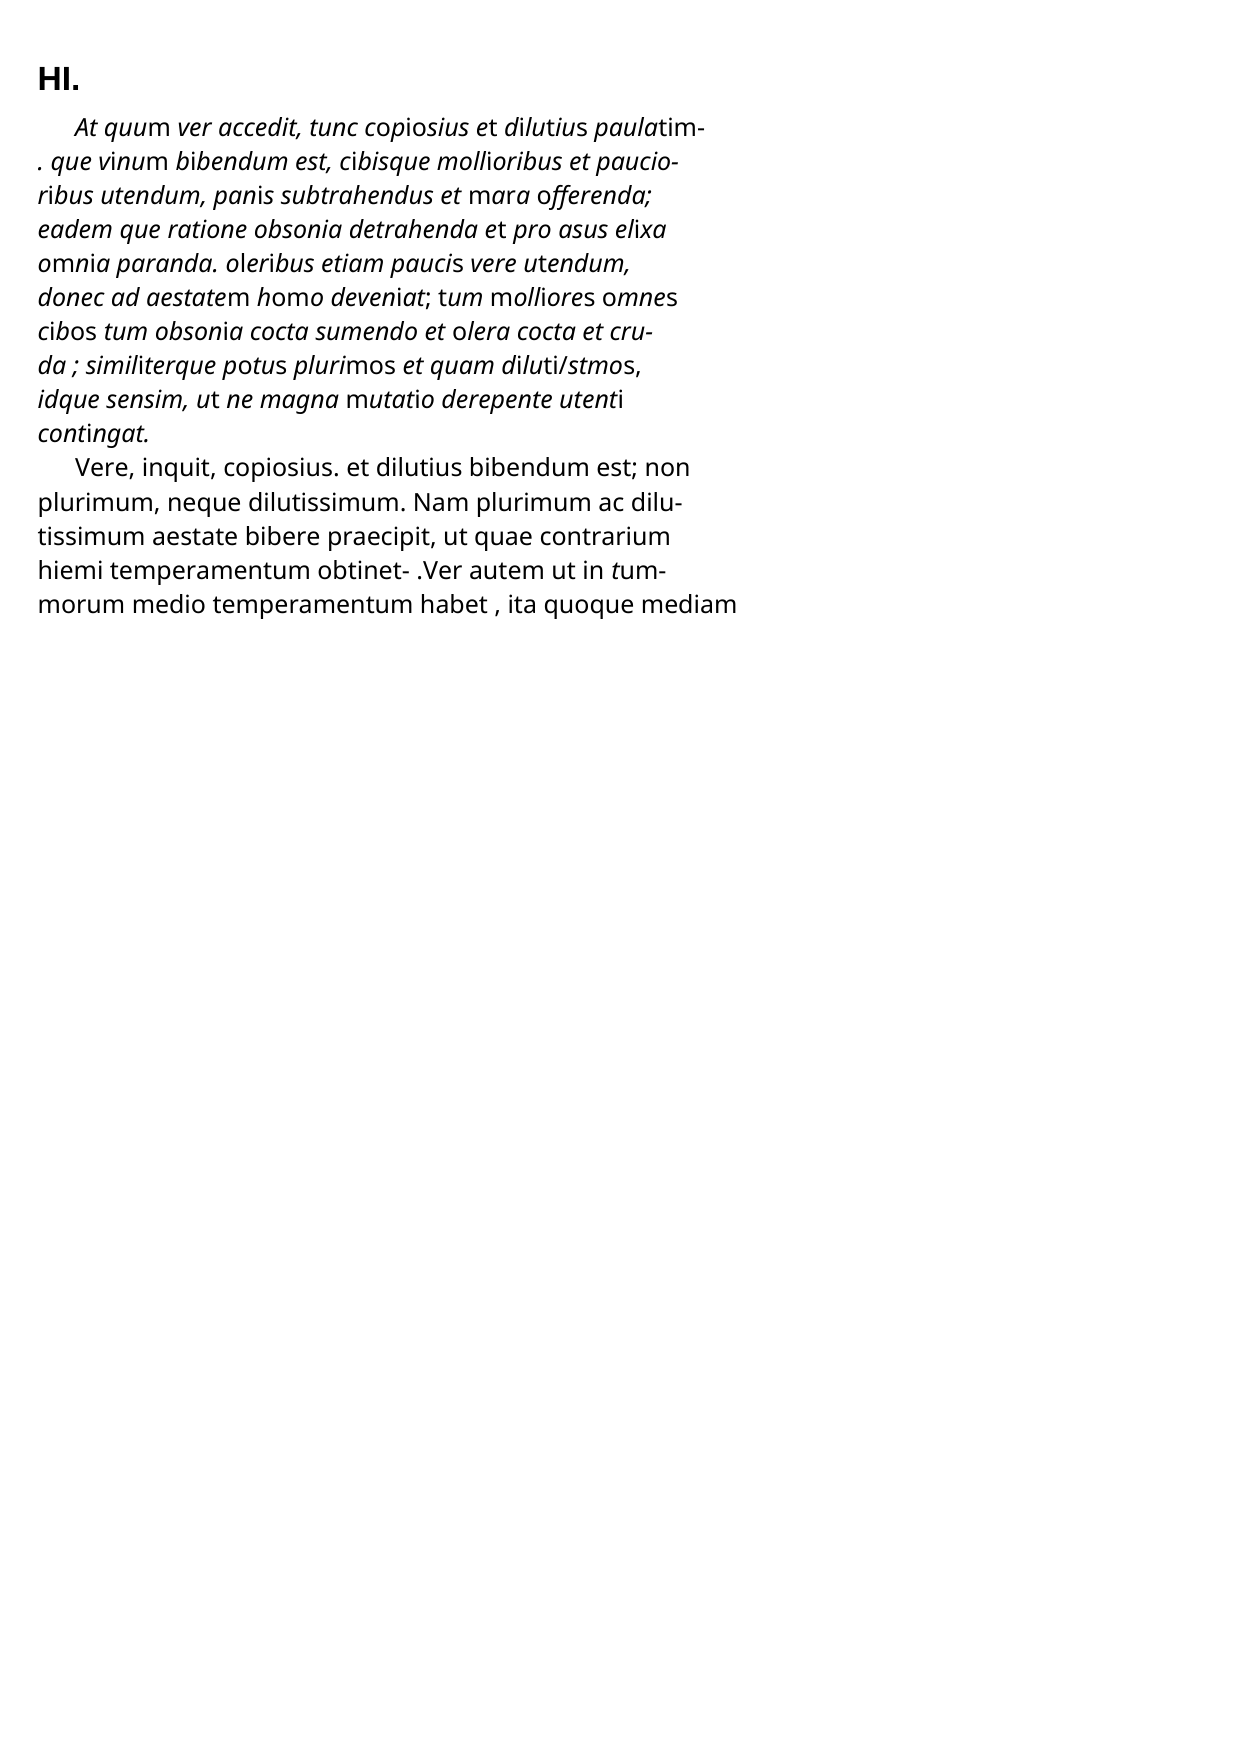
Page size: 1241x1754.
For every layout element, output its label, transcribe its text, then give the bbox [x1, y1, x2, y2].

text At quum ver accedit, tunc copiosius et dilutius paulatim- . que vinum bibendum est, cibisque mollioribus et paucio- ribus utendum, panis subtrahendus et mara offerenda; eadem que ratione obsonia detrahenda et pro asus elixa omnia paranda. oleribus etiam paucis vere utendum, donec ad aestatem homo deveniat; tum molliores omnes cibos tum obsonia cocta sumendo et olera cocta et cru- da ; similiterque potus plurimos et quam diluti/stmos, idque sensim, ut ne magna mutatio derepente utenti contingat. [37, 109, 1203, 450]
text Vere, inquit, copiosius. et dilutius bibendum est; non plurimum, neque dilutissimum. Nam plurimum ac dilu- tissimum aestate bibere praecipit, ut quae contrarium hiemi temperamentum obtinet- .Ver autem ut in tum- morum medio temperamentum habet , ita quoque mediam [37, 450, 1203, 620]
subtitle HI. [37, 58, 1203, 97]
